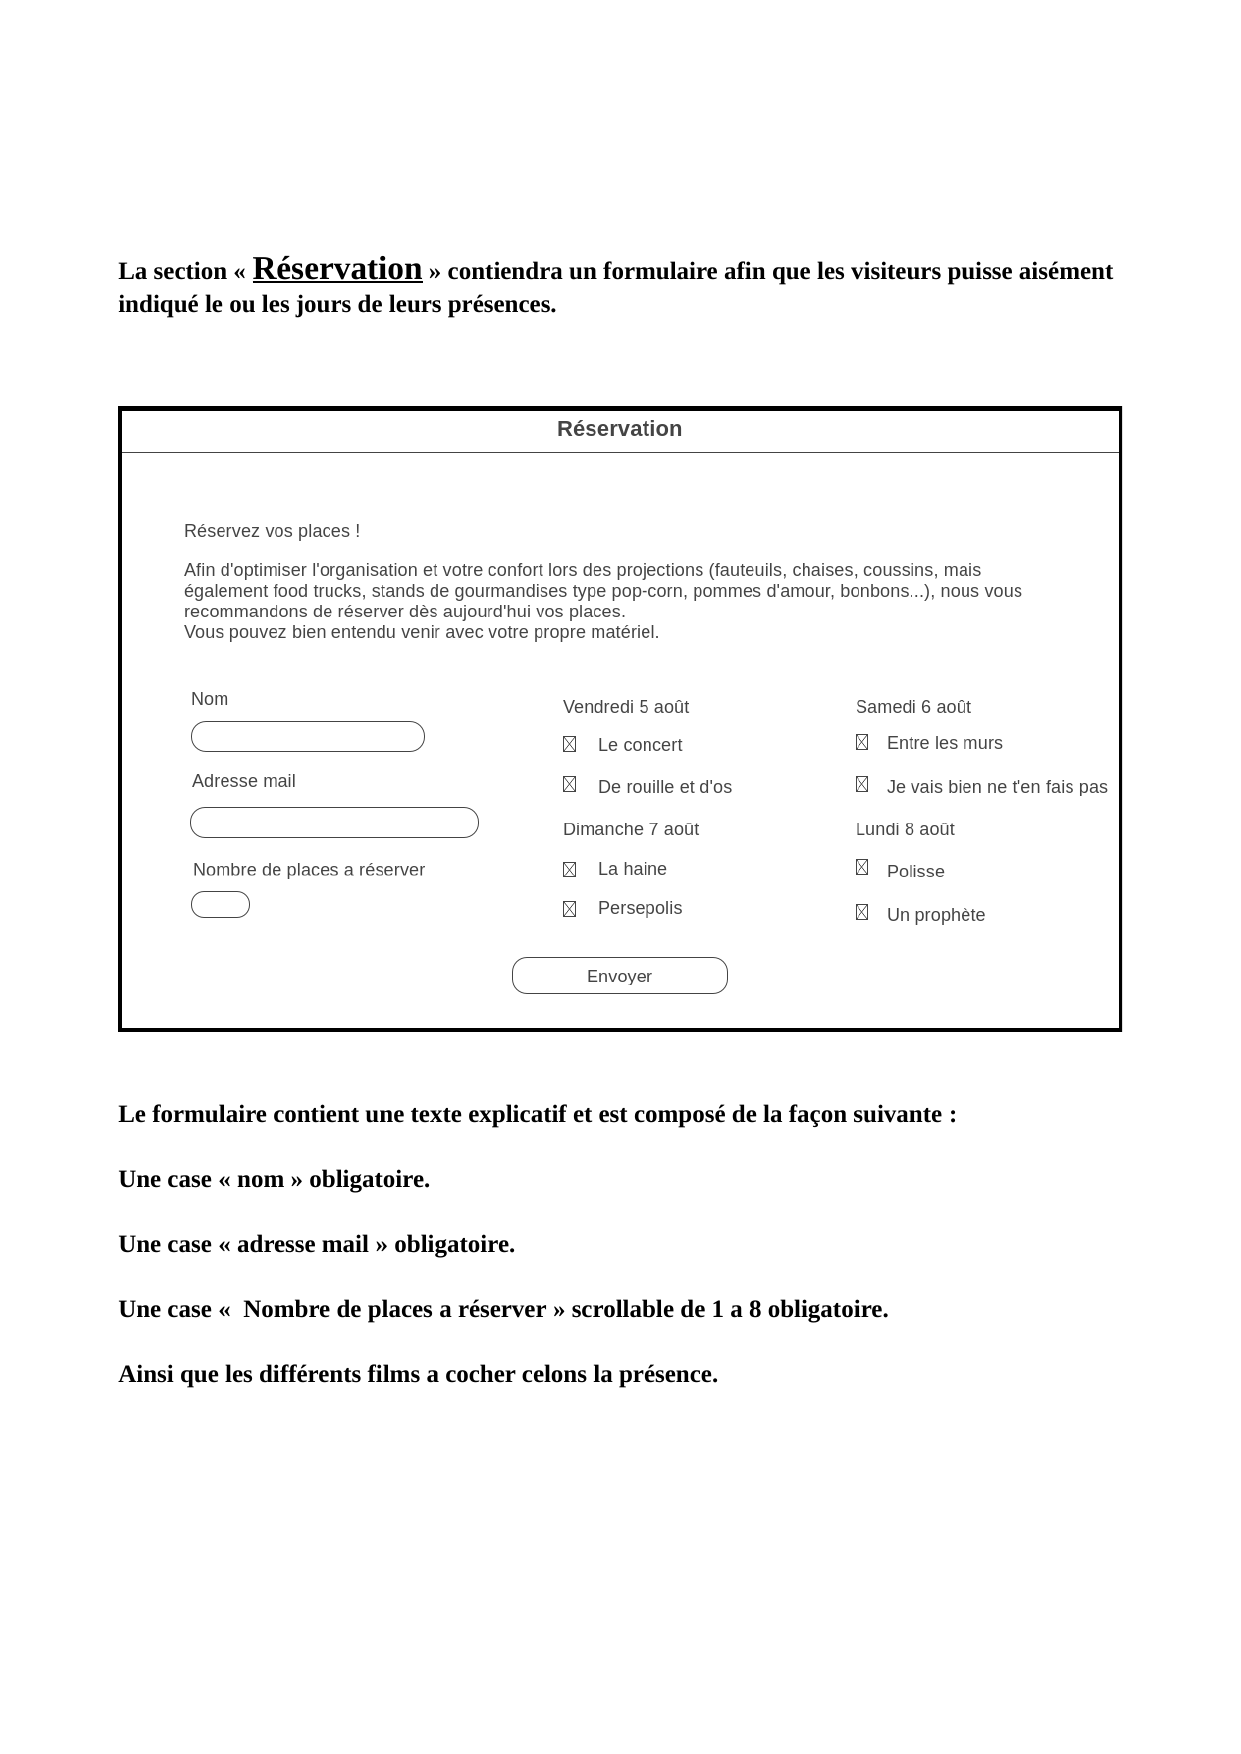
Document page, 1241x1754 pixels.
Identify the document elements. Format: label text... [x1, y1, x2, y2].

picture [118, 406, 1123, 1032]
list Une case « adresse mail » obligatoire. [118, 1229, 1122, 1258]
list Une case « nom » obligatoire. [118, 1164, 1122, 1193]
list La section « Réservation » contiendra un formulaire afin que les visiteurs puisse aisément indiqué le ou les jours de leurs présences. [118, 248, 1122, 318]
list Une case « Nombre de places a réserver » scrollable de 1 a 8 obligatoire. [118, 1294, 1122, 1323]
list Ainsi que les différents films a cocher celons la présence. [118, 1359, 1122, 1388]
list Le formulaire contient une texte explicatif et est composé de la façon suivante : [118, 1099, 1122, 1128]
